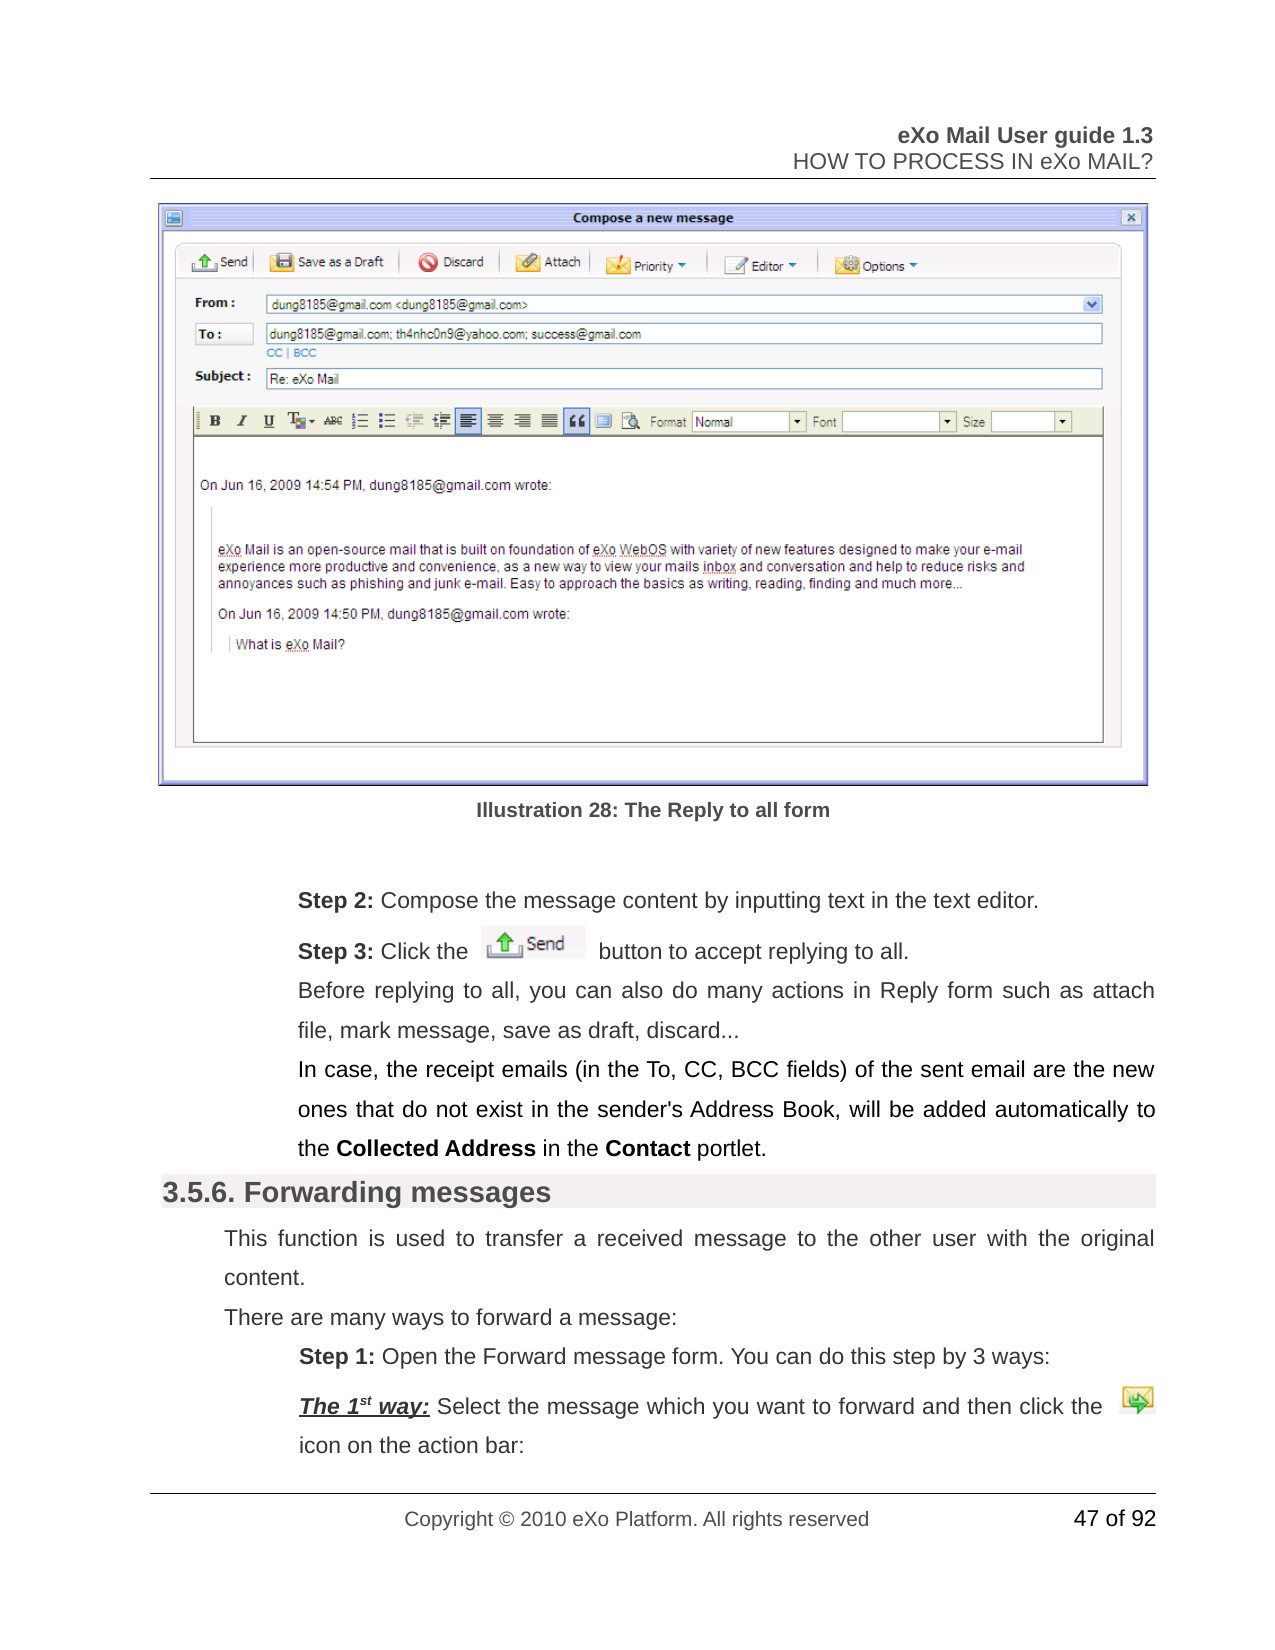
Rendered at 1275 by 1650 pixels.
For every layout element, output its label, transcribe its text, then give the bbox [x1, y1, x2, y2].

picture [158, 202, 1149, 786]
picture [481, 926, 586, 960]
text In case, the receipt emails (in the To, CC, BCC fields) of the sent email are the new ones that do not exist in the sender's Address Book, will be added automatically to the Collected Address in the Contact portlet. [298, 1056, 1156, 1161]
text Step 2: Compose the message content by inputting text in the text editor. [298, 887, 1156, 913]
list Step 1: Open the Forward message form. You can do this step by 3 ways: [261, 1343, 1156, 1370]
list The 1st way: Select the message which you want to forward and then click the icon on the action bar: [261, 1383, 1156, 1458]
subtitle Forwarding messages [162, 1174, 1156, 1208]
text Illustration 28: The Reply to all form [158, 786, 1148, 821]
text Step 3: Click the button to accept replying to all. [298, 926, 1156, 964]
text There are many ways to forward a message: [224, 1304, 1156, 1330]
text This function is used to transfer a received message to the other user with the original content. [224, 1225, 1156, 1291]
text Before replying to all, you can also do many actions in Reply form such as attach file, mark message, save as draft, discard... [298, 977, 1156, 1043]
picture [1118, 1382, 1157, 1414]
